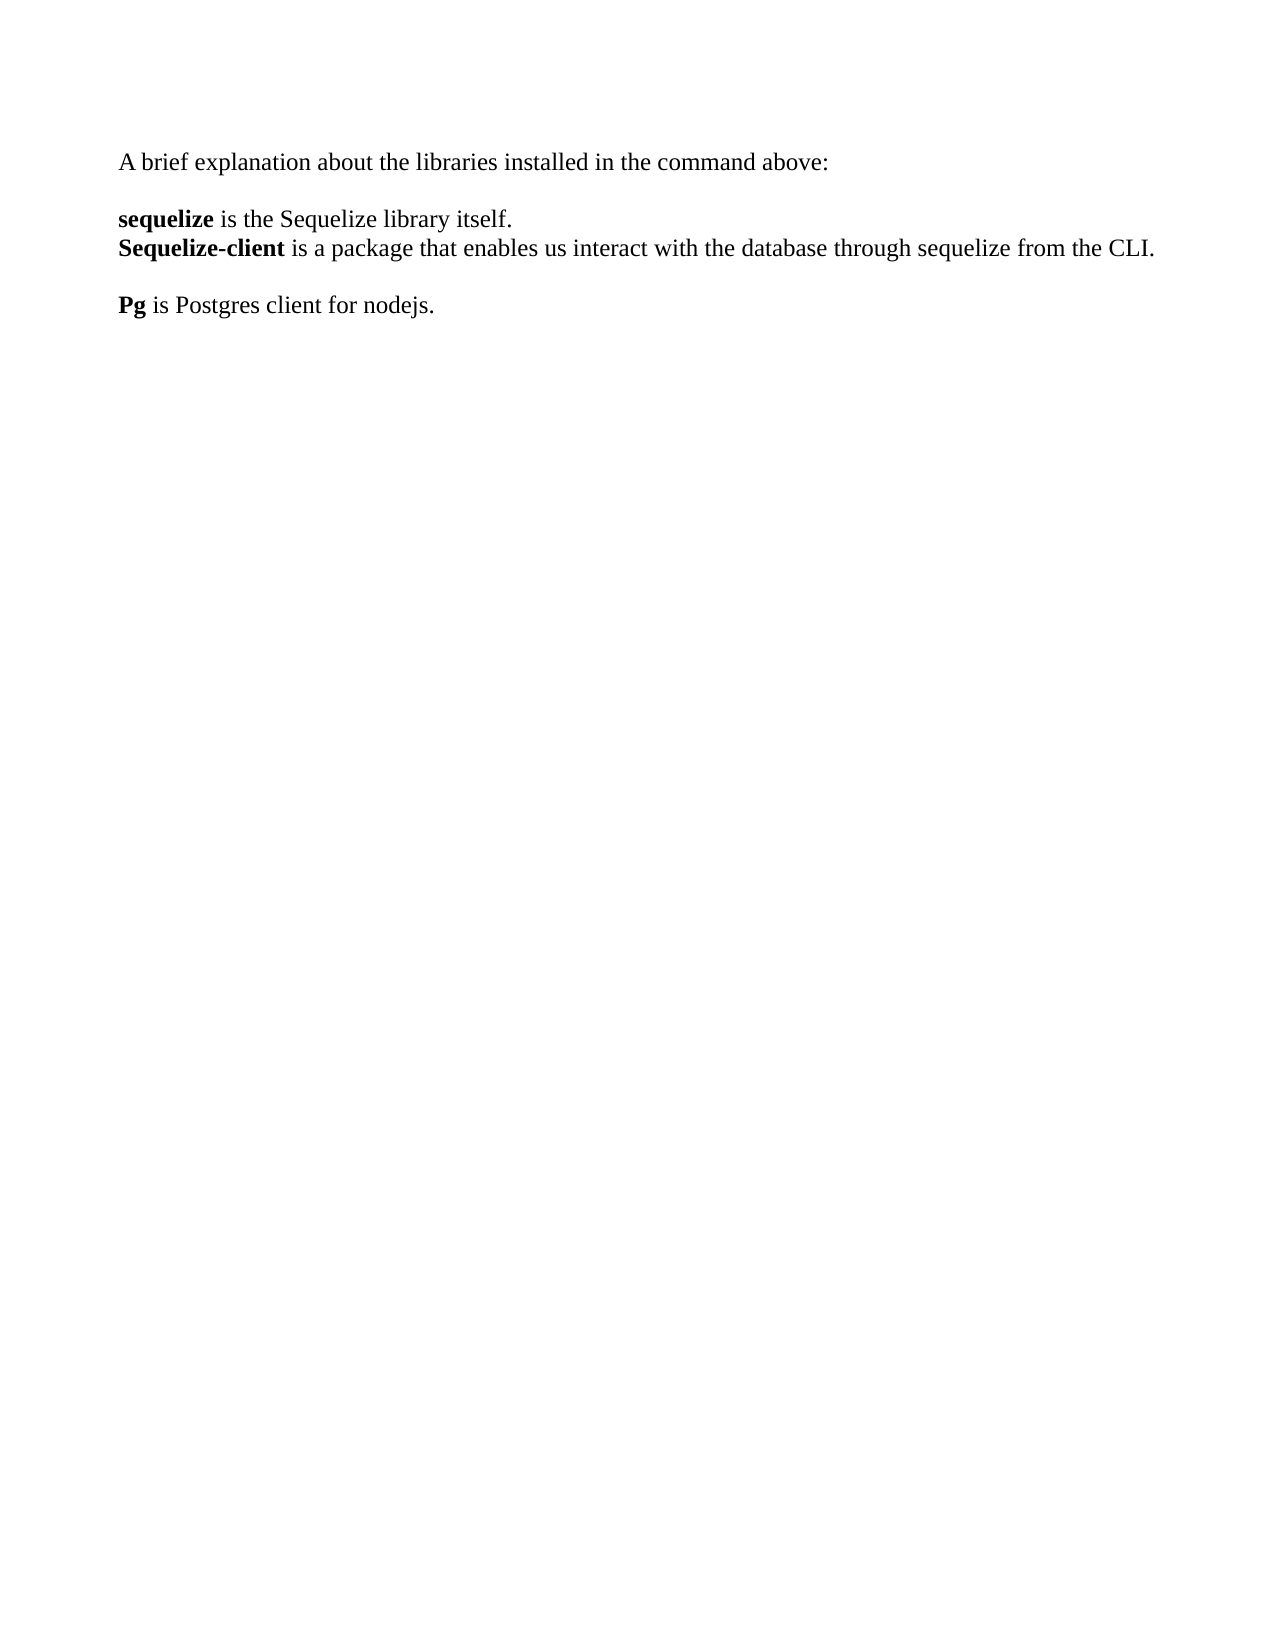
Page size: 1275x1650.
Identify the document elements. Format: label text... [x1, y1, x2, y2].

text Sequelize-client is a package that enables us interact with the database through sequelize from the CLI. [118, 233, 1157, 262]
text A brief explanation about the libraries installed in the command above: [118, 147, 1157, 176]
text Pg is Postgres client for nodejs. [118, 291, 1157, 319]
text sequelize is the Sequelize library itself. [118, 204, 1157, 233]
